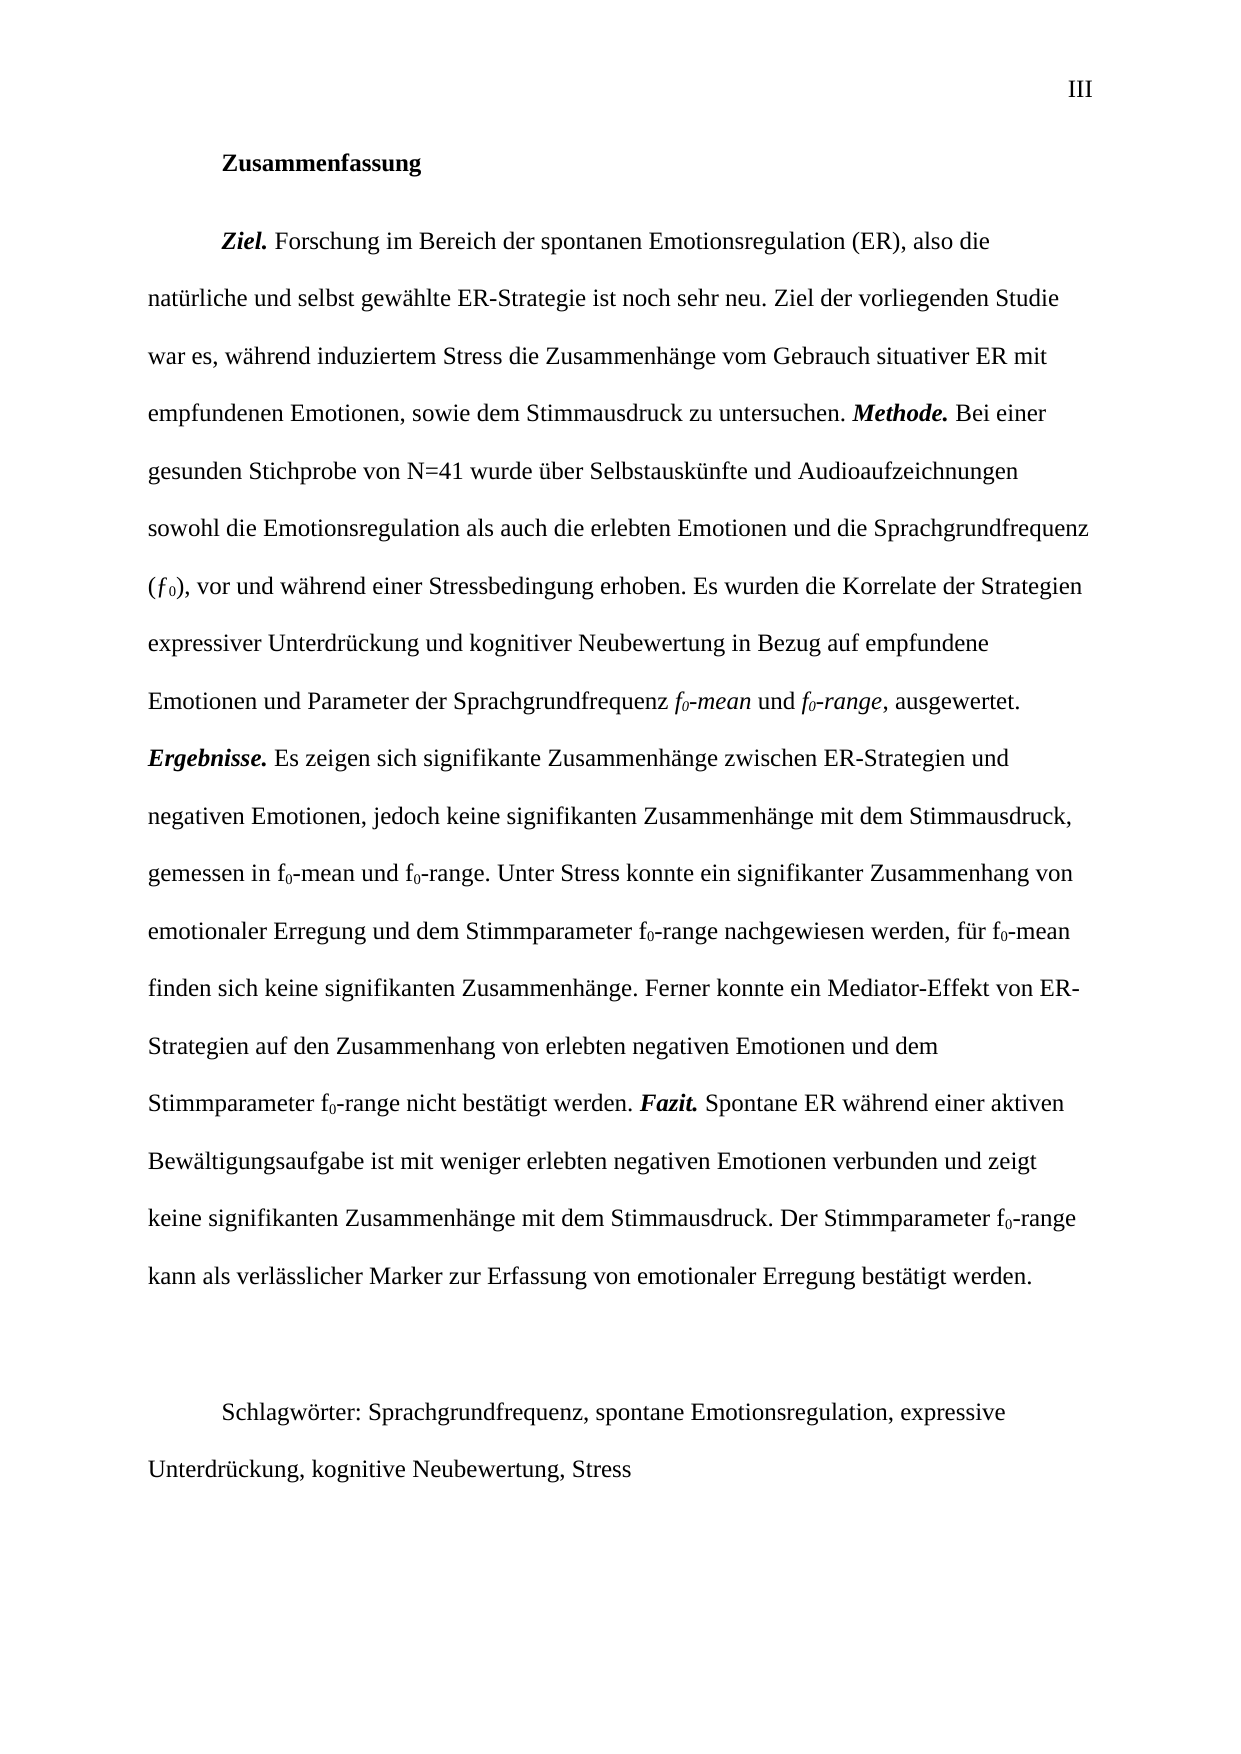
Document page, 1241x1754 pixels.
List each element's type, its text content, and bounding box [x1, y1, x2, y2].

text Zusammenfassung [148, 148, 1093, 176]
text Schlagwörter: Sprachgrundfrequenz, spontane Emotionsregulation, expressive Unterdrückung, kognitive Neubewertung, Stress [148, 1397, 1093, 1483]
text Ziel. Forschung im Bereich der spontanen Emotionsregulation (ER), also die natürliche und selbst gewählte ER-Strategie ist noch sehr neu. Ziel der vorliegenden Studie war es, während induziertem Stress die Zusammenhänge vom Gebrauch situativer ER mit empfundenen Emotionen, sowie dem Stimmausdruck zu untersuchen. Methode. Bei einer gesunden Stichprobe von N=41 wurde über Selbstauskünfte und Audioaufzeichnungen sowohl die Emotionsregulation als auch die erlebten Emotionen und die Sprachgrundfrequenz (ƒ0), vor und während einer Stressbedingung erhoben. Es wurden die Korrelate der Strategien expressiver Unterdrückung und kognitiver Neubewertung in Bezug auf empfundene Emotionen und Parameter der Sprachgrundfrequenz f0-mean und f0-range, ausgewertet. Ergebnisse. Es zeigen sich signifikante Zusammenhänge zwischen ER-Strategien und negativen Emotionen, jedoch keine signifikanten Zusammenhänge mit dem Stimmausdruck, gemessen in f0-mean und f0-range. Unter Stress konnte ein signifikanter Zusammenhang von emotionaler Erregung und dem Stimmparameter f0-range nachgewiesen werden, für f0-mean finden sich keine signifikanten Zusammenhänge. Ferner konnte ein Mediator-Effekt von ER-Strategien auf den Zusammenhang von erlebten negativen Emotionen und dem Stimmparameter f0-range nicht bestätigt werden. Fazit. Spontane ER während einer aktiven Bewältigungsaufgabe ist mit weniger erlebten negativen Emotionen verbunden und zeigt keine signifikanten Zusammenhänge mit dem Stimmausdruck. Der Stimmparameter f0-range kann als verlässlicher Marker zur Erfassung von emotionaler Erregung bestätigt werden. [148, 226, 1093, 1290]
